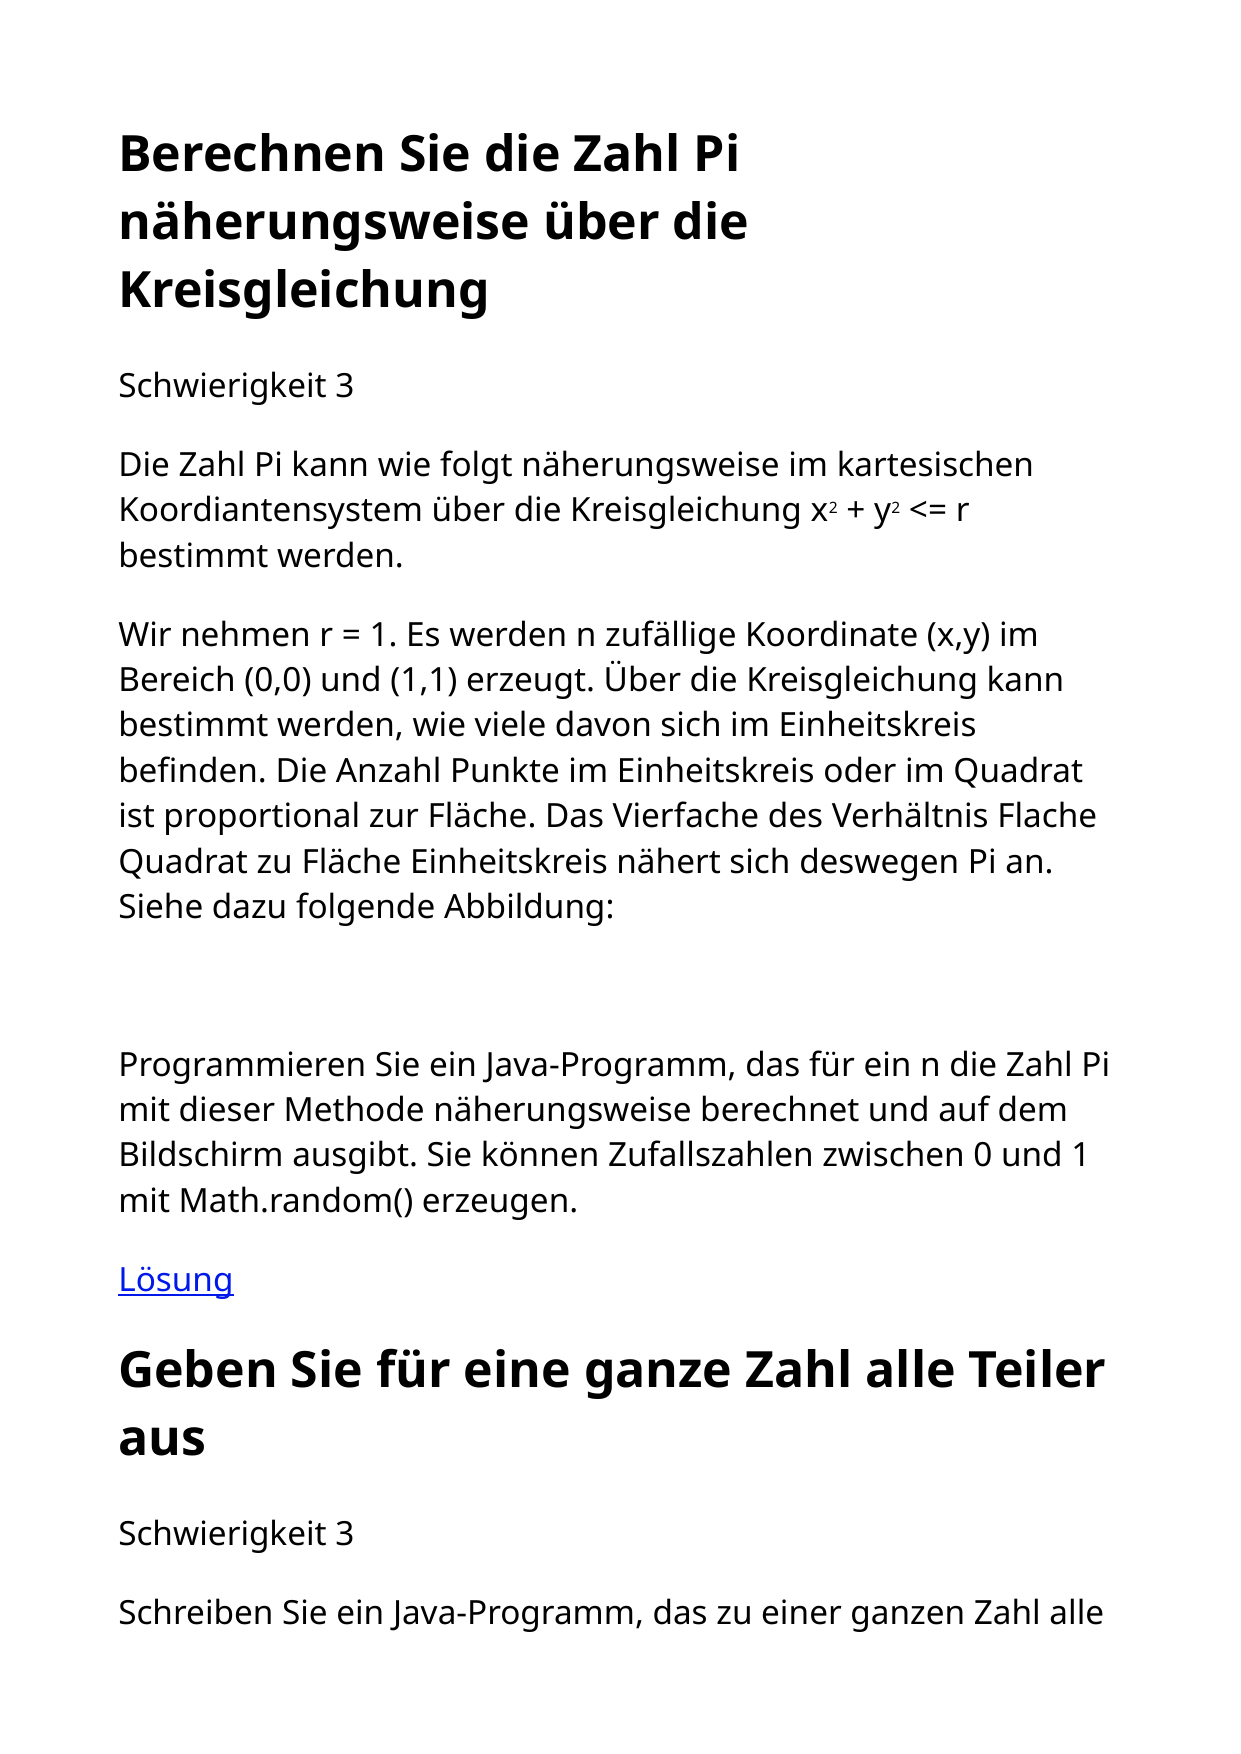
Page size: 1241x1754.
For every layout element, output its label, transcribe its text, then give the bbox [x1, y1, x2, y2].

text Lösung [118, 1255, 1122, 1301]
text Wir nehmen r = 1. Es werden n zufällige Koordinate (x,y) im Bereich (0,0) und (1,1) erzeugt. Über die Kreisgleichung kann bestimmt werden, wie viele davon sich im Einheitskreis befinden. Die Anzahl Punkte im Einheitskreis oder im Quadrat ist proportional zur Fläche. Das Vierfache des Verhältnis Flache Quadrat zu Fläche Einheitskreis nähert sich deswegen Pi an. Siehe dazu folgende Abbildung: [118, 610, 1122, 928]
text Schwierigkeit 3 [118, 1510, 1122, 1555]
text Programmieren Sie ein Java-Programm, das für ein n die Zahl Pi mit dieser Methode näherungsweise berechnet und auf dem Bildschirm ausgibt. Sie können Zufallszahlen zwischen 0 und 1 mit Math.random() erzeugen. [118, 1040, 1122, 1222]
text Geben Sie für eine ganze Zahl alle Teiler aus [118, 1334, 1122, 1470]
text Berechnen Sie die Zahl Pi näherungsweise über die Kreisgleichung [118, 118, 1122, 322]
text Schwierigkeit 3 [118, 362, 1122, 407]
text Die Zahl Pi kann wie folgt näherungsweise im kartesischen Koordiantensystem über die Kreisgleichung x2 + y2 <= r bestimmt werden. [118, 441, 1122, 577]
text Schreiben Sie ein Java-Programm, das zu einer ganzen Zahl alle [118, 1589, 1122, 1634]
